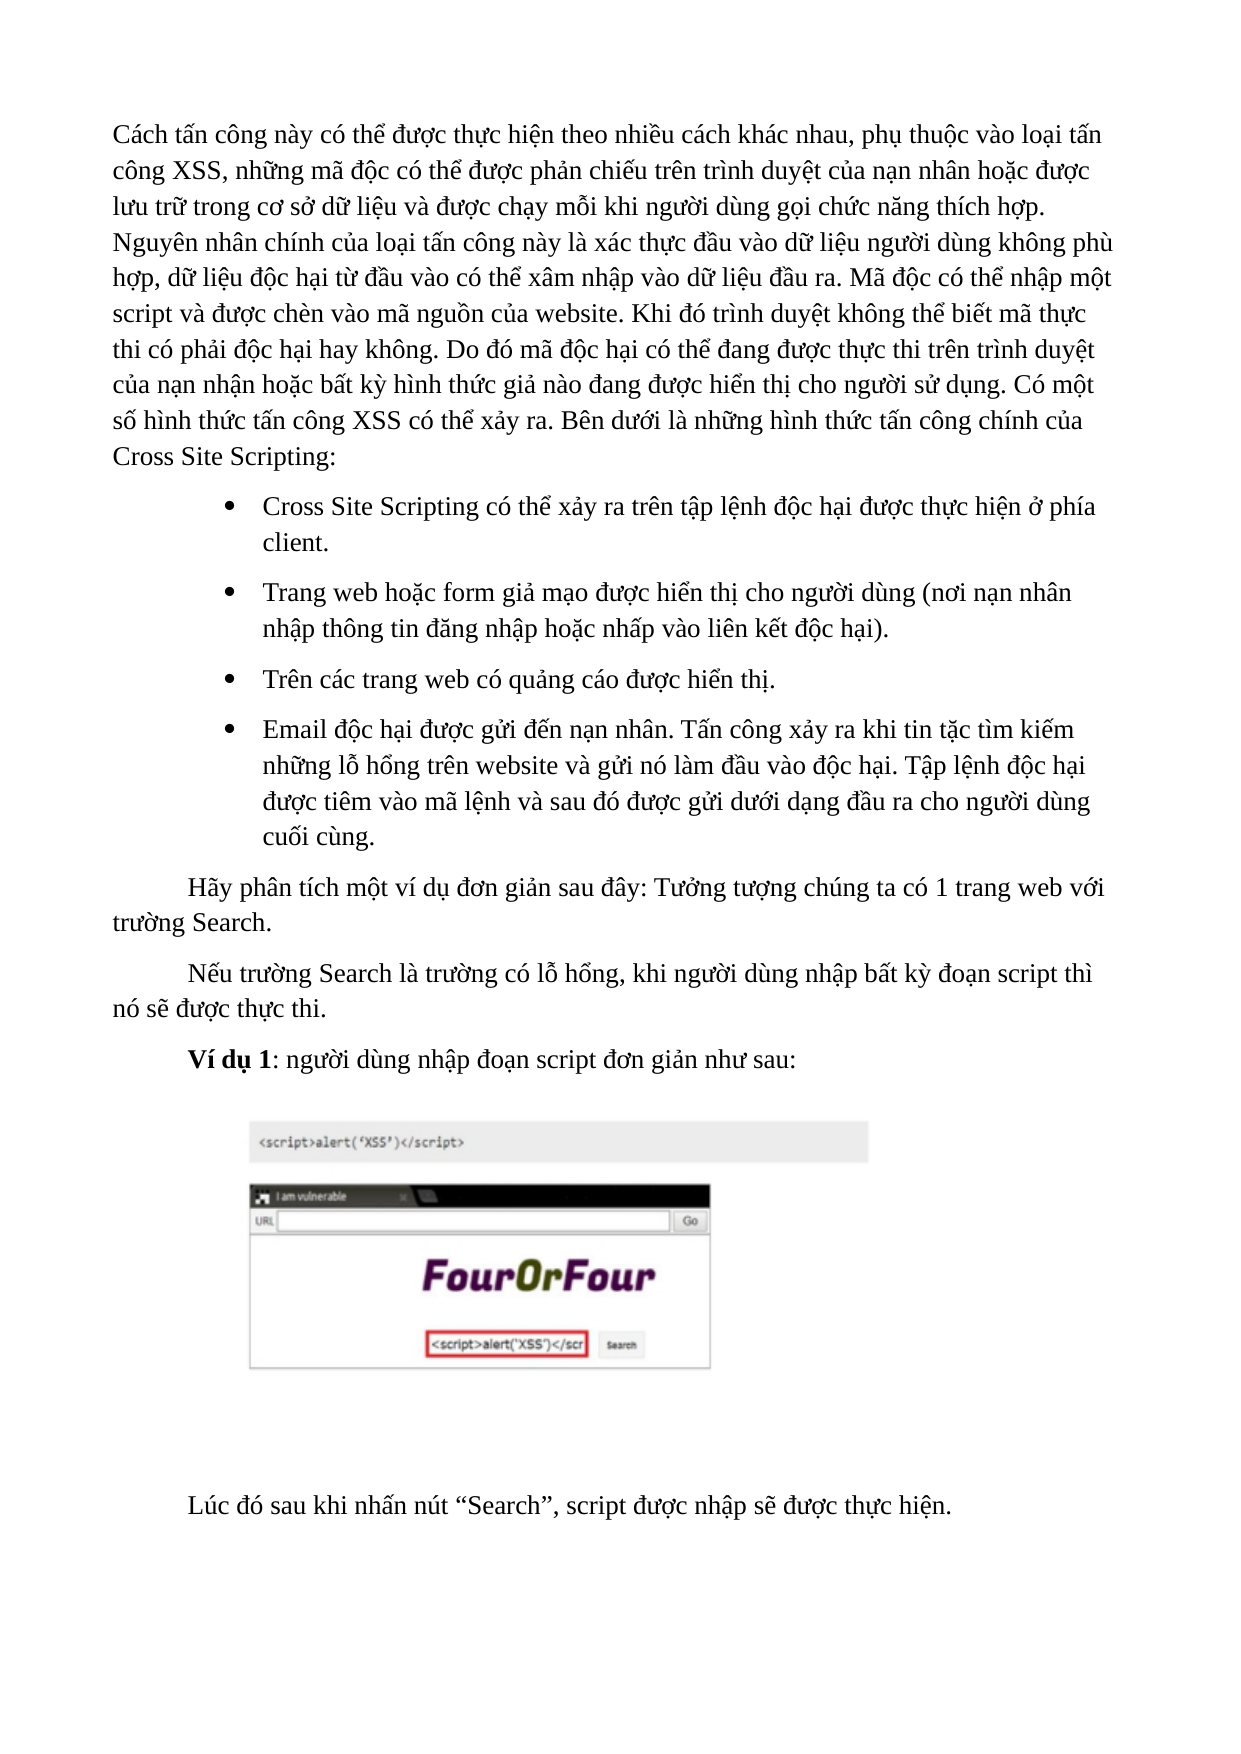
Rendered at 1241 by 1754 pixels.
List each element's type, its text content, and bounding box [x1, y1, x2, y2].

list Cross Site Scripting có thể xảy ra trên tập lệnh độc hại được thực hiện ở phía client. [225, 490, 1122, 557]
text Hãy phân tích một ví dụ đơn giản sau đây: Tưởng tượng chúng ta có 1 trang web với trường Search. [112, 871, 1122, 938]
text Nếu trường Search là trường có lỗ hổng, khi người dùng nhập bất kỳ đoạn script thì nó sẽ được thực thi. [112, 957, 1122, 1024]
list Email độc hại được gửi đến nạn nhân. Tấn công xảy ra khi tin tặc tìm kiếm những lỗ hổng trên website và gửi nó làm đầu vào độc hại. Tập lệnh độc hại được tiêm vào mã lệnh và sau đó được gửi dưới dạng đầu ra cho người dùng cuối cùng. [225, 713, 1122, 852]
list Trang web hoặc form giả mạo được hiển thị cho người dùng (nơi nạn nhân nhập thông tin đăng nhập hoặc nhấp vào liên kết độc hại). [225, 577, 1122, 643]
list Trên các trang web có quảng cáo được hiển thị. [225, 663, 1122, 694]
text Cách tấn công này có thể được thực hiện theo nhiều cách khác nhau, phụ thuộc vào loại tấn công XSS, những mã độc có thể được phản chiếu trên trình duyệt của nạn nhân hoặc được lưu trữ trong cơ sở dữ liệu và được chạy mỗi khi người dùng gọi chức năng thích hợp. Nguyên nhân chính của loại tấn công này là xác thực đầu vào dữ liệu người dùng không phù hợp, dữ liệu độc hại từ đầu vào có thể xâm nhập vào dữ liệu đầu ra. Mã độc có thể nhập một script và được chèn vào mã nguồn của website. Khi đó trình duyệt không thể biết mã thực thi có phải độc hại hay không. Do đó mã độc hại có thể đang được thực thi trên trình duyệt của nạn nhận hoặc bất kỳ hình thức giả nào đang được hiển thị cho người sử dụng. Có một số hình thức tấn công XSS có thể xảy ra. Bên dưới là những hình thức tấn công chính của Cross Site Scripting: [112, 118, 1122, 471]
text Ví dụ 1: người dùng nhập đoạn script đơn giản như sau: [112, 1043, 1122, 1074]
text Lúc đó sau khi nhấn nút “Search”, script được nhập sẽ được thực hiện. [112, 1489, 1122, 1520]
